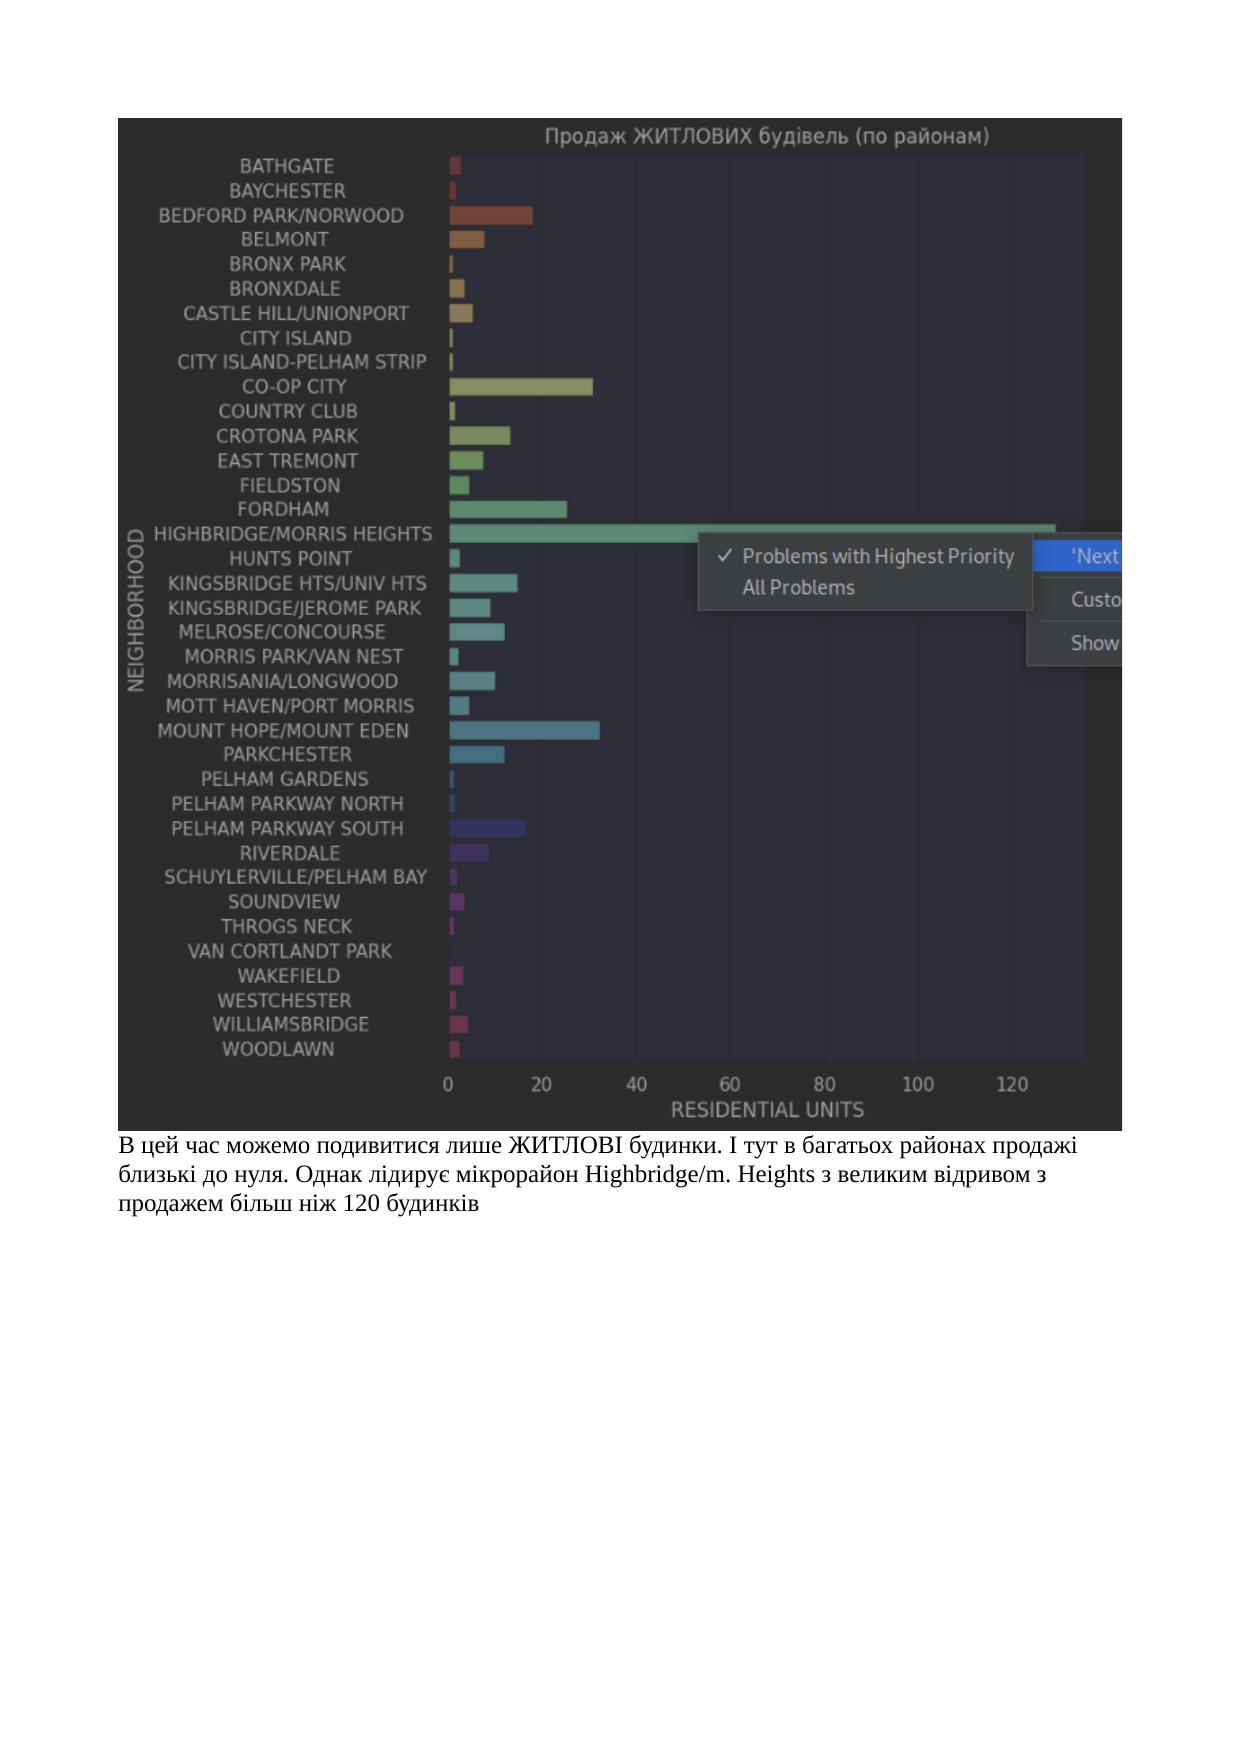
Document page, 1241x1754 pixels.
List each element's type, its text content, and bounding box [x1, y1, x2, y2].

picture [118, 118, 1123, 1131]
text В цей час можемо подивитися лише ЖИТЛОВІ будинки. І тут в багатьох районах продажі близькі до нуля. Однак лідирує мікрорайон Highbridge/m. Heights з великим відривом з продажем більш ніж 120 будинків [118, 1131, 1122, 1216]
